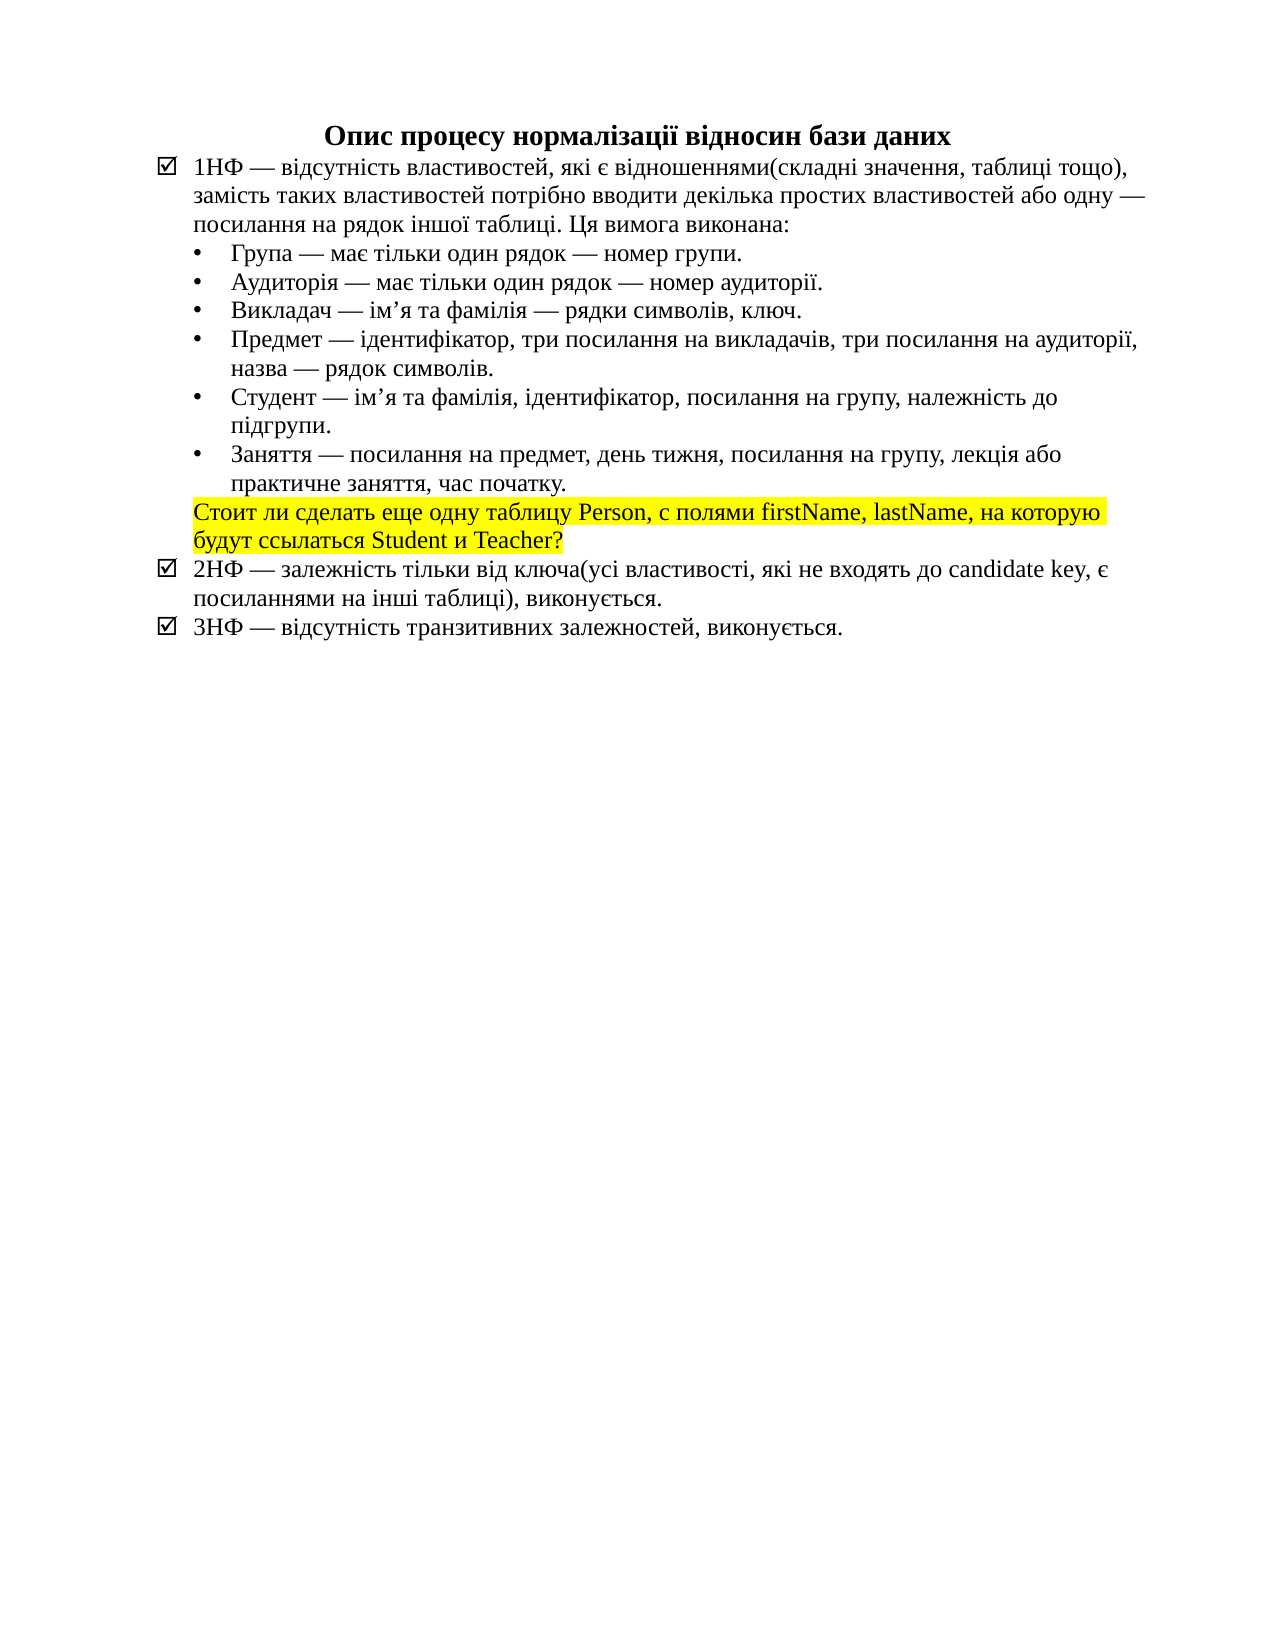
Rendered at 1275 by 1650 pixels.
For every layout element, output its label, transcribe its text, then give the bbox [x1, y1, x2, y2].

list Викладач — ім’я та фамілія — рядки символів, ключ. [193, 295, 1157, 324]
list 2НФ — залежність тільки від ключа(усі властивості, які не входять до candidate key, є посиланнями на інші таблиці), виконується. [156, 554, 1157, 612]
list 1НФ — відсутність властивостей, які є відношеннями(складні значення, таблиці тощо), замість таких властивостей потрібно вводити декілька простих властивостей або одну — посилання на рядок іншої таблиці. Ця вимога виконана: [156, 152, 1157, 238]
list Заняття — посилання на предмет, день тижня, посилання на групу, лекція або практичне заняття, час початку. [193, 439, 1157, 497]
text Опис процесу нормалізації відносин бази даних [118, 118, 1157, 152]
list Стоит ли сделать еще одну таблицу Person, с полями firstName, lastName, на которую будут ссылаться Student и Teacher? [156, 497, 1157, 554]
list 3НФ — відсутність транзитивних залежностей, виконується. [156, 612, 1157, 640]
list Аудиторія — має тільки один рядок — номер аудиторії. [193, 267, 1157, 295]
list Студент — ім’я та фамілія, ідентифікатор, посилання на групу, належність до підгрупи. [193, 382, 1157, 439]
list Предмет — ідентифікатор, три посилання на викладачів, три посилання на аудиторії, назва — рядок символів. [193, 324, 1157, 382]
list Група — має тільки один рядок — номер групи. [193, 238, 1157, 267]
